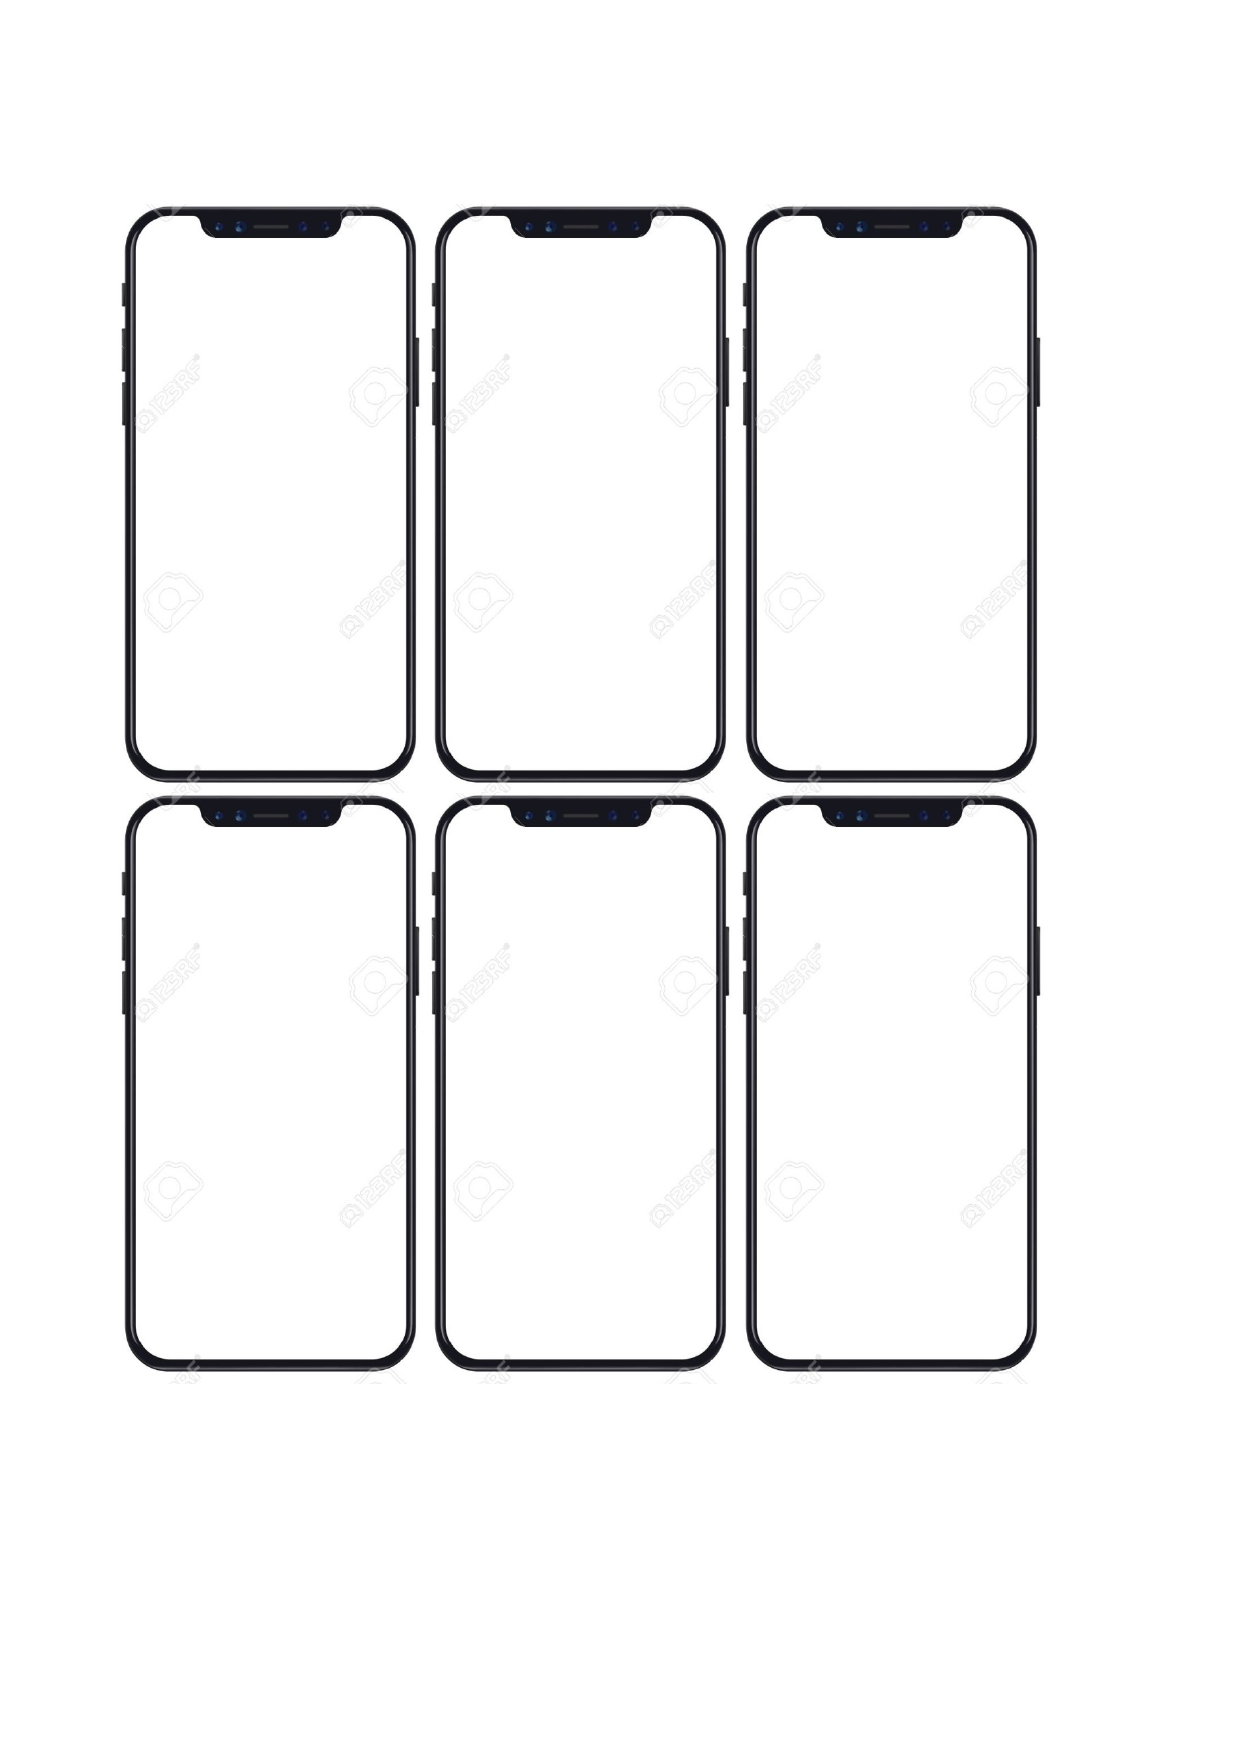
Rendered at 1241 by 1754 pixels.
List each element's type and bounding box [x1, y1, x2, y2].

picture [118, 204, 1050, 1384]
